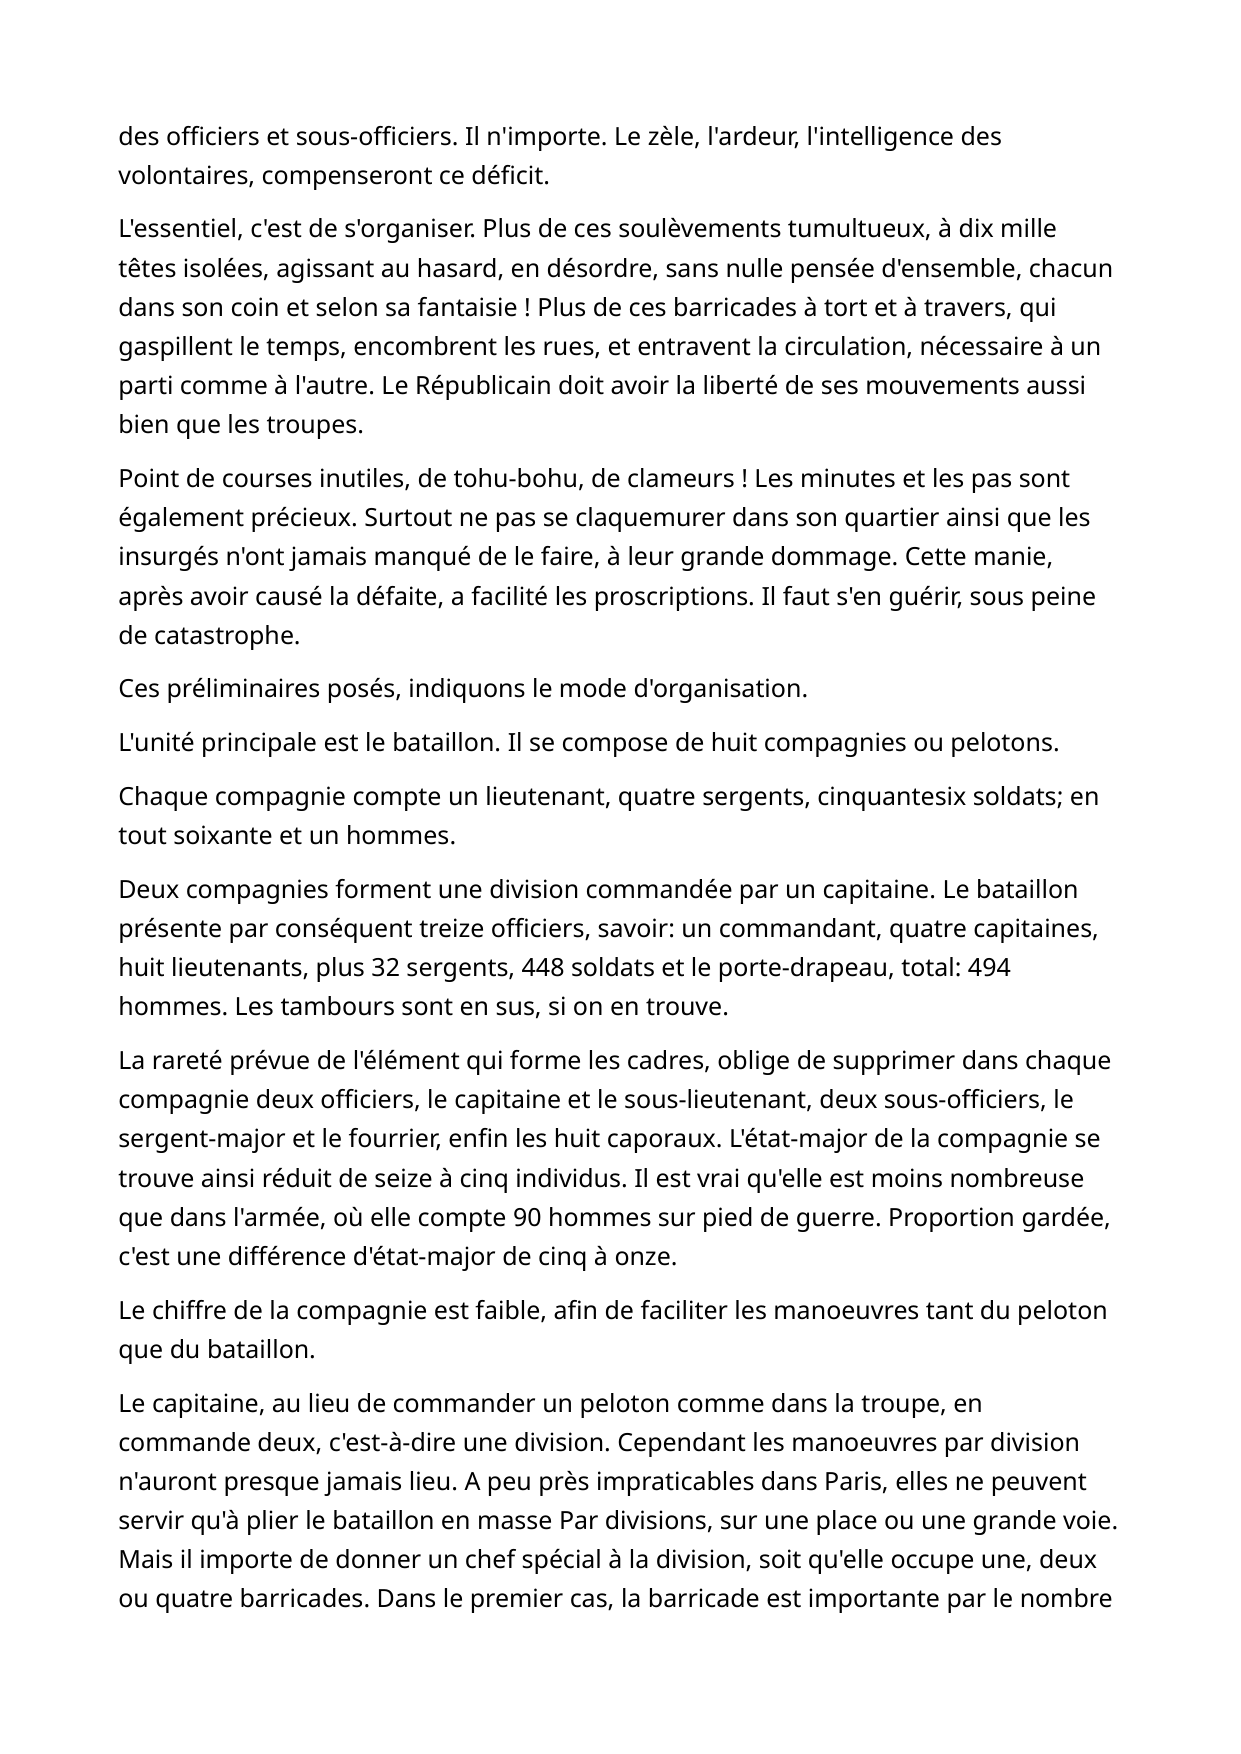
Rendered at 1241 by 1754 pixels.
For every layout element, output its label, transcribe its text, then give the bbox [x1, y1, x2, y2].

text Point de courses inutiles, de tohu-bohu, de clameurs ! Les minutes et les pas sont également précieux. Surtout ne pas se claquemurer dans son quartier ainsi que les insurgés n'ont jamais manqué de le faire, à leur grande dommage. Cette manie, après avoir causé la défaite, a facilité les proscriptions. Il faut s'en guérir, sous peine de catastrophe. [118, 461, 1122, 651]
text Le chiffre de la compagnie est faible, afin de faciliter les manoeuvres tant du peloton que du bataillon. [118, 1292, 1122, 1366]
text L'essentiel, c'est de s'organiser. Plus de ces soulèvements tumultueux, à dix mille têtes isolées, agissant au hasard, en désordre, sans nulle pensée d'ensemble, chacun dans son coin et selon sa fantaisie ! Plus de ces barricades à tort et à travers, qui gaspillent le temps, encombrent les rues, et entravent la circulation, nécessaire à un parti comme à l'autre. Le Républicain doit avoir la liberté de ses mouvements aussi bien que les troupes. [118, 211, 1122, 441]
text La rareté prévue de l'élément qui forme les cadres, oblige de supprimer dans chaque compagnie deux officiers, le capitaine et le sous-lieutenant, deux sous-officiers, le sergent-major et le fourrier, enfin les huit caporaux. L'état-major de la compagnie se trouve ainsi réduit de seize à cinq individus. Il est vrai qu'elle est moins nombreuse que dans l'armée, où elle compte 90 hommes sur pied de guerre. Proportion gardée, c'est une différence d'état-major de cinq à onze. [118, 1043, 1122, 1273]
text Ces préliminaires posés, indiquons le mode d'organisation. [118, 671, 1122, 705]
text L'unité principale est le bataillon. Il se compose de huit compagnies ou pelotons. [118, 725, 1122, 759]
text des officiers et sous-officiers. Il n'importe. Le zèle, l'ardeur, l'intelligence des volontaires, compenseront ce déficit. [118, 118, 1122, 191]
text Chaque compagnie compte un lieutenant, quatre sergents, cinquantesix soldats; en tout soixante et un hommes. [118, 778, 1122, 852]
text Le capitaine, au lieu de commander un peloton comme dans la troupe, en commande deux, c'est-à-dire une division. Cependant les manoeuvres par division n'auront presque jamais lieu. A peu près impraticables dans Paris, elles ne peuvent servir qu'à plier le bataillon en masse Par divisions, sur une place ou une grande voie. Mais il importe de donner un chef spécial à la division, soit qu'elle occupe une, deux ou quatre barricades. Dans le premier cas, la barricade est importante par le nombre [118, 1385, 1122, 1615]
text Deux compagnies forment une division commandée par un capitaine. Le bataillon présente par conséquent treize officiers, savoir: un commandant, quatre capitaines, huit lieutenants, plus 32 sergents, 448 soldats et le porte-drapeau, total: 494 hommes. Les tambours sont en sus, si on en trouve. [118, 871, 1122, 1023]
